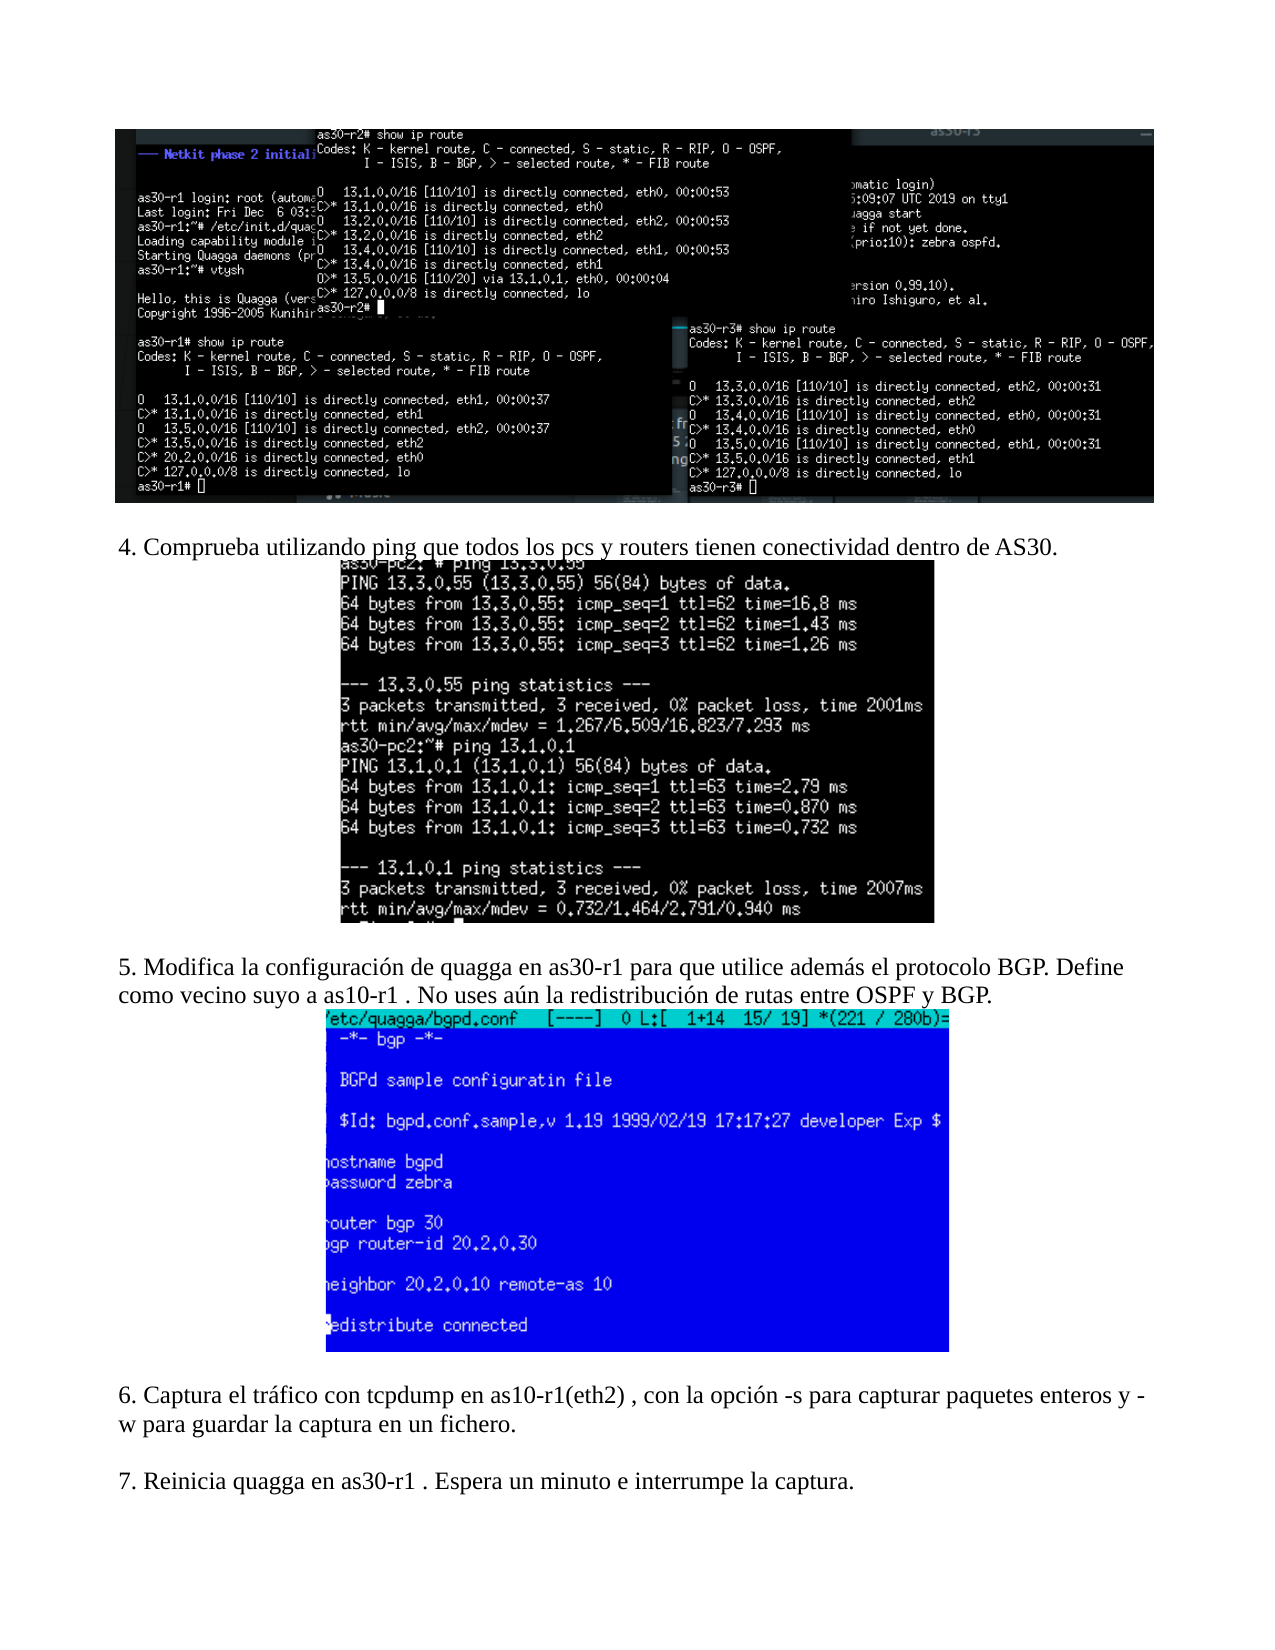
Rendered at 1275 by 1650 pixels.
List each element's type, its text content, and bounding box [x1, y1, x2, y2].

picture [340, 560, 935, 923]
text 7. Reinicia quagga en as30-r1 . Espera un minuto e interrumpe la captura. [118, 1466, 1157, 1495]
text 6. Captura el tráfico con tcpdump en as10-r1(eth2) , con la opción -s para capturar paquetes enteros y -w para guardar la captura en un fichero. [118, 1380, 1157, 1437]
picture [325, 1009, 950, 1352]
text 5. Modifica la configuración de quagga en as30-r1 para que utilice además el protocolo BGP. Define como vecino suyo a as10-r1 . No uses aún la redistribución de rutas entre OSPF y BGP. [118, 952, 1157, 1009]
picture [115, 129, 1154, 503]
text 4. Comprueba utilizando ping que todos los pcs y routers tienen conectividad dentro de AS30. [118, 532, 1157, 560]
